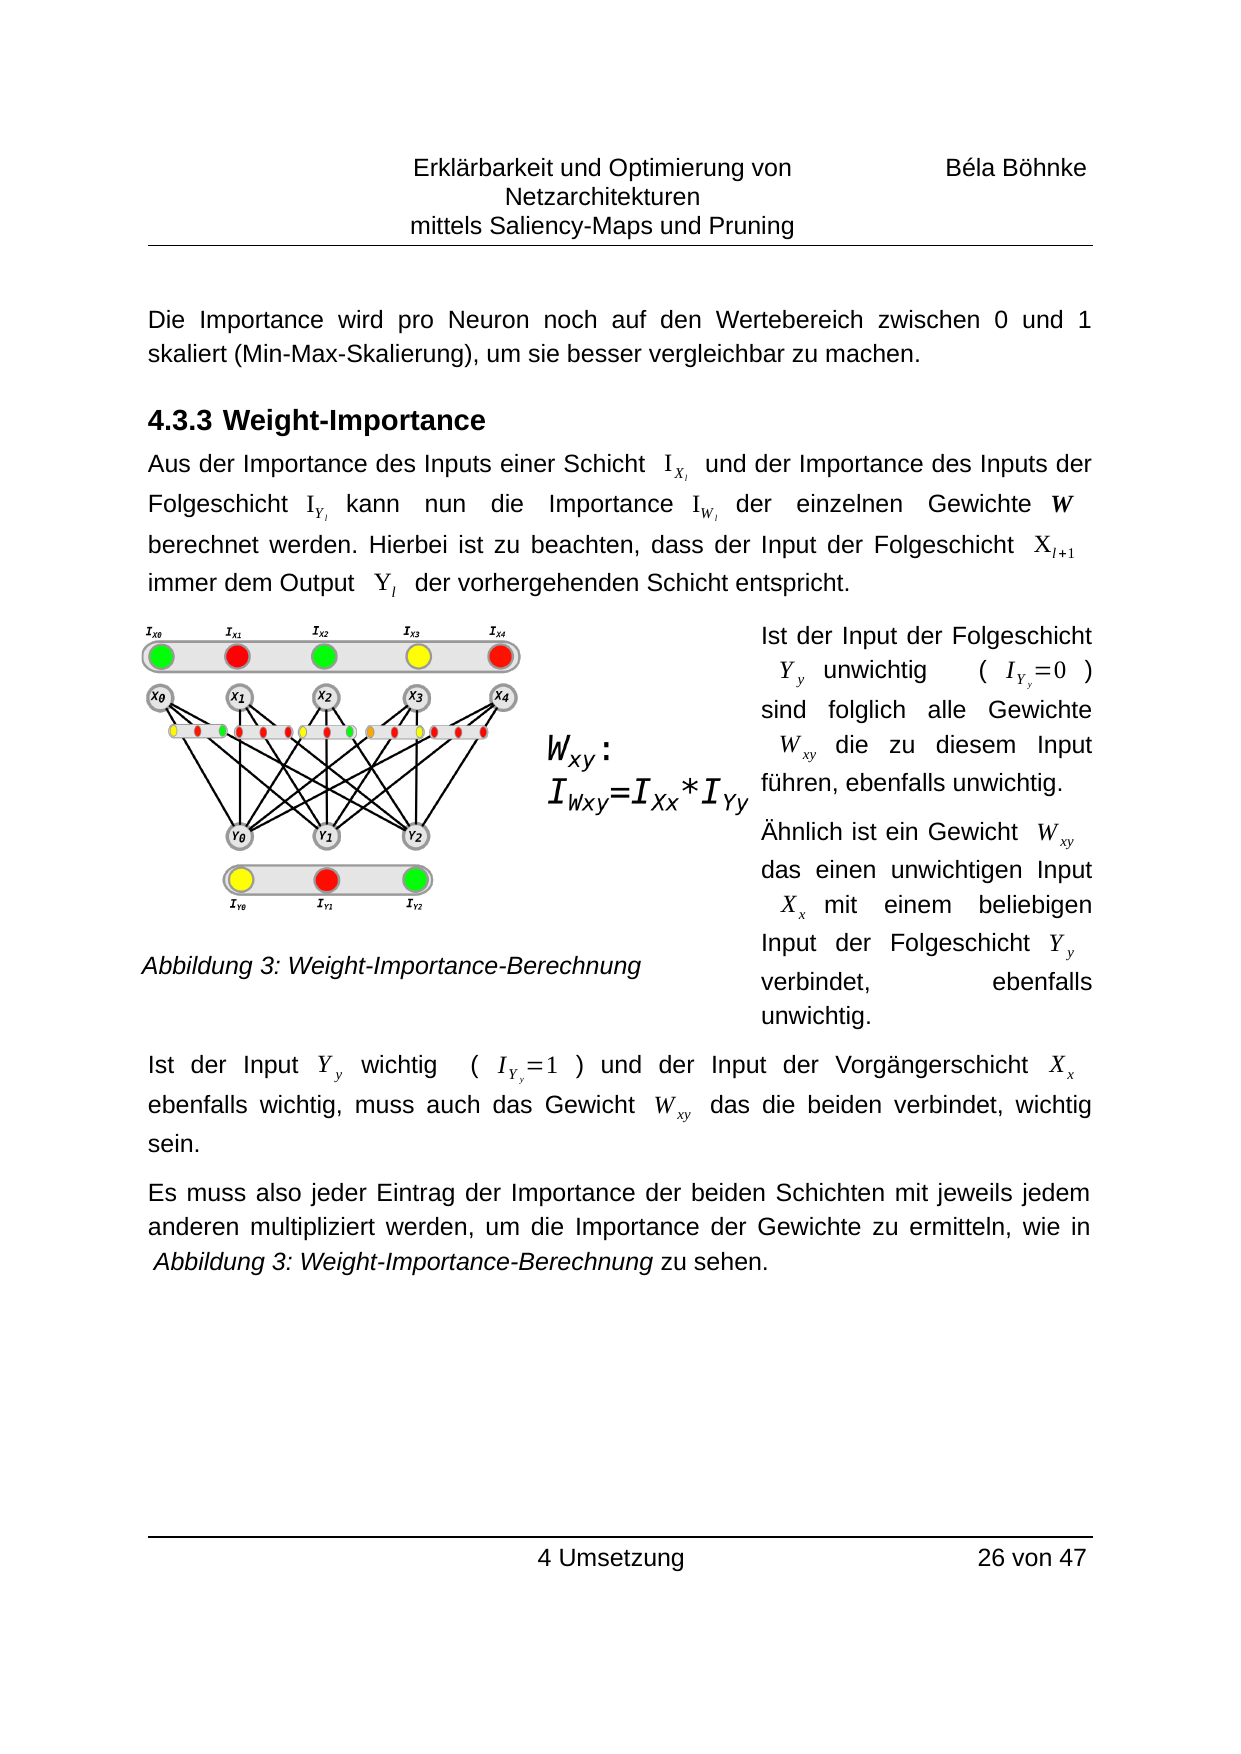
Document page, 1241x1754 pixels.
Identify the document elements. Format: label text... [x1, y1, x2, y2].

text Ist der Inputwichtig () und der Input der Vorgängerschichtebenfalls wichtig, muss auch das Gewichtdas die beiden verbindet, wichtig sein. [148, 1050, 1093, 1157]
text Ähnlich ist ein Gewichtdas einen unwichtigen Inputmit einem beliebigen Input der Folgeschichtverbindet, ebenfalls unwichtig. [148, 817, 1093, 1030]
text Die Importance wird pro Neuron noch auf den Wertebereich zwischen 0 und 1 skaliert (Min-Max-Skalierung), um sie besser vergleichbar zu machen. [148, 304, 1093, 368]
text [142, 614, 761, 626]
text [142, 980, 761, 1013]
subtitle Weight-Importance [148, 403, 1093, 436]
picture [141, 626, 749, 946]
text Ist der Input der Folgeschichtunwichtig () sind folglich alle Gewichtedie zu diesem Input führen, ebenfalls unwichtig. [761, 621, 1093, 797]
text Es muss also jeder Eintrag der Importance der beiden Schichten mit jeweils jedem anderen multipliziert werden, um die Importance der Gewichte zu ermitteln, wie in Abbildung 3: Weight-Importance-Berechnung zu sehen. [148, 1178, 1093, 1275]
text Aus der Importance des Inputs einer Schichtund der Importance des Inputs der Folgeschichtkann nun die Importanceder einzelnen Gewichteberechnet werden. Hierbei ist zu beachten, dass der Input der Folgeschichtimmer dem Outputder vorhergehenden Schicht entspricht. [148, 449, 1093, 600]
text Abbildung 3: Weight-Importance-Berechnung [142, 626, 761, 980]
